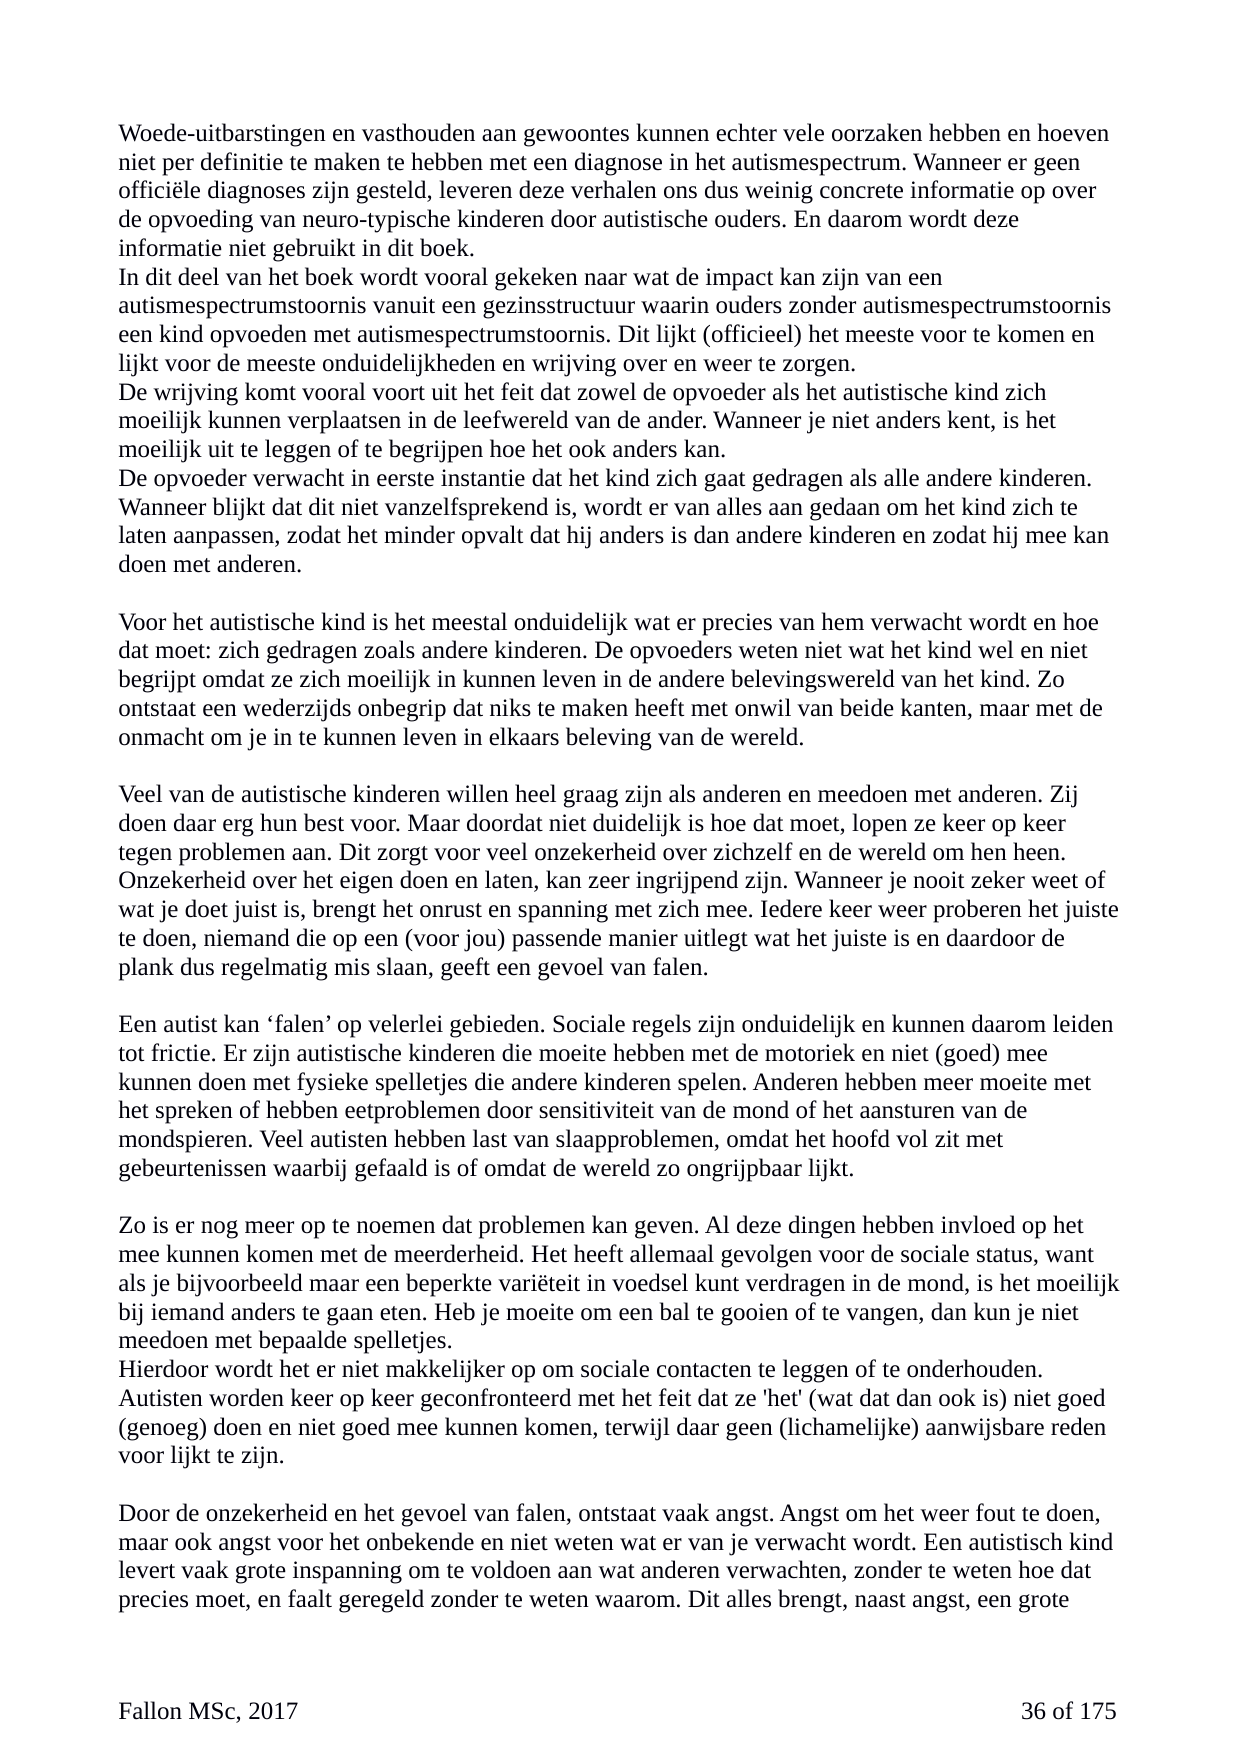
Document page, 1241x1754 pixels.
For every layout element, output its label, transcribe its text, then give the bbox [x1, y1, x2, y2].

text Onzekerheid over het eigen doen en laten, kan zeer ingrijpend zijn. Wanneer je nooit zeker weet of wat je doet juist is, brengt het onrust en spanning met zich mee. Iedere keer weer proberen het juiste te doen, niemand die op een (voor jou) passende manier uitlegt wat het juiste is en daardoor de plank dus regelmatig mis slaan, geeft een gevoel van falen. [118, 866, 1122, 981]
text Veel van de autistische kinderen willen heel graag zijn als anderen en meedoen met anderen. Zij doen daar erg hun best voor. Maar doordat niet duidelijk is hoe dat moet, lopen ze keer op keer tegen problemen aan. Dit zorgt voor veel onzekerheid over zichzelf en de wereld om hen heen. [118, 779, 1122, 866]
text Voor het autistische kind is het meestal onduidelijk wat er precies van hem verwacht wordt en hoe dat moet: zich gedragen zoals andere kinderen. De opvoeders weten niet wat het kind wel en niet begrijpt omdat ze zich moeilijk in kunnen leven in de andere belevingswereld van het kind. Zo ontstaat een wederzijds onbegrip dat niks te maken heeft met onwil van beide kanten, maar met de onmacht om je in te kunnen leven in elkaars beleving van de wereld. [118, 607, 1122, 751]
text Door de onzekerheid en het gevoel van falen, ontstaat vaak angst. Angst om het weer fout te doen, maar ook angst voor het onbekende en niet weten wat er van je verwacht wordt. Een autistisch kind levert vaak grote inspanning om te voldoen aan wat anderen verwachten, zonder te weten hoe dat precies moet, en faalt geregeld zonder te weten waarom. Dit alles brengt, naast angst, een grote [118, 1498, 1122, 1613]
text Zo is er nog meer op te noemen dat problemen kan geven. Al deze dingen hebben invloed op het mee kunnen komen met de meerderheid. Het heeft allemaal gevolgen voor de sociale status, want als je bijvoorbeeld maar een beperkte variëteit in voedsel kunt verdragen in de mond, is het moeilijk bij iemand anders te gaan eten. Heb je moeite om een bal te gooien of te vangen, dan kun je niet meedoen met bepaalde spelletjes. [118, 1211, 1122, 1354]
text Woede-uitbarstingen en vasthouden aan gewoontes kunnen echter vele oorzaken hebben en hoeven niet per definitie te maken te hebben met een diagnose in het autismespectrum. Wanneer er geen officiële diagnoses zijn gesteld, leveren deze verhalen ons dus weinig concrete informatie op over de opvoeding van neuro-typische kinderen door autistische ouders. En daarom wordt deze informatie niet gebruikt in dit boek. [118, 118, 1122, 262]
text Een autist kan ‘falen’ op velerlei gebieden. Sociale regels zijn onduidelijk en kunnen daarom leiden tot frictie. Er zijn autistische kinderen die moeite hebben met de motoriek en niet (goed) mee kunnen doen met fysieke spelletjes die andere kinderen spelen. Anderen hebben meer moeite met het spreken of hebben eetproblemen door sensitiviteit van de mond of het aansturen van de mondspieren. Veel autisten hebben last van slaapproblemen, omdat het hoofd vol zit met gebeurtenissen waarbij gefaald is of omdat de wereld zo ongrijpbaar lijkt. [118, 1009, 1122, 1182]
text In dit deel van het boek wordt vooral gekeken naar wat de impact kan zijn van een autismespectrumstoornis vanuit een gezinsstructuur waarin ouders zonder autismespectrumstoornis een kind opvoeden met autismespectrumstoornis. Dit lijkt (officieel) het meeste voor te komen en lijkt voor de meeste onduidelijkheden en wrijving over en weer te zorgen. [118, 262, 1122, 377]
text Hierdoor wordt het er niet makkelijker op om sociale contacten te leggen of te onderhouden. Autisten worden keer op keer geconfronteerd met het feit dat ze 'het' (wat dat dan ook is) niet goed (genoeg) doen en niet goed mee kunnen komen, terwijl daar geen (lichamelijke) aanwijsbare reden voor lijkt te zijn. [118, 1354, 1122, 1469]
text De opvoeder verwacht in eerste instantie dat het kind zich gaat gedragen als alle andere kinderen. Wanneer blijkt dat dit niet vanzelfsprekend is, wordt er van alles aan gedaan om het kind zich te laten aanpassen, zodat het minder opvalt dat hij anders is dan andere kinderen en zodat hij mee kan doen met anderen. [118, 463, 1122, 578]
text De wrijving komt vooral voort uit het feit dat zowel de opvoeder als het autistische kind zich moeilijk kunnen verplaatsen in de leefwereld van de ander. Wanneer je niet anders kent, is het moeilijk uit te leggen of te begrijpen hoe het ook anders kan. [118, 377, 1122, 463]
